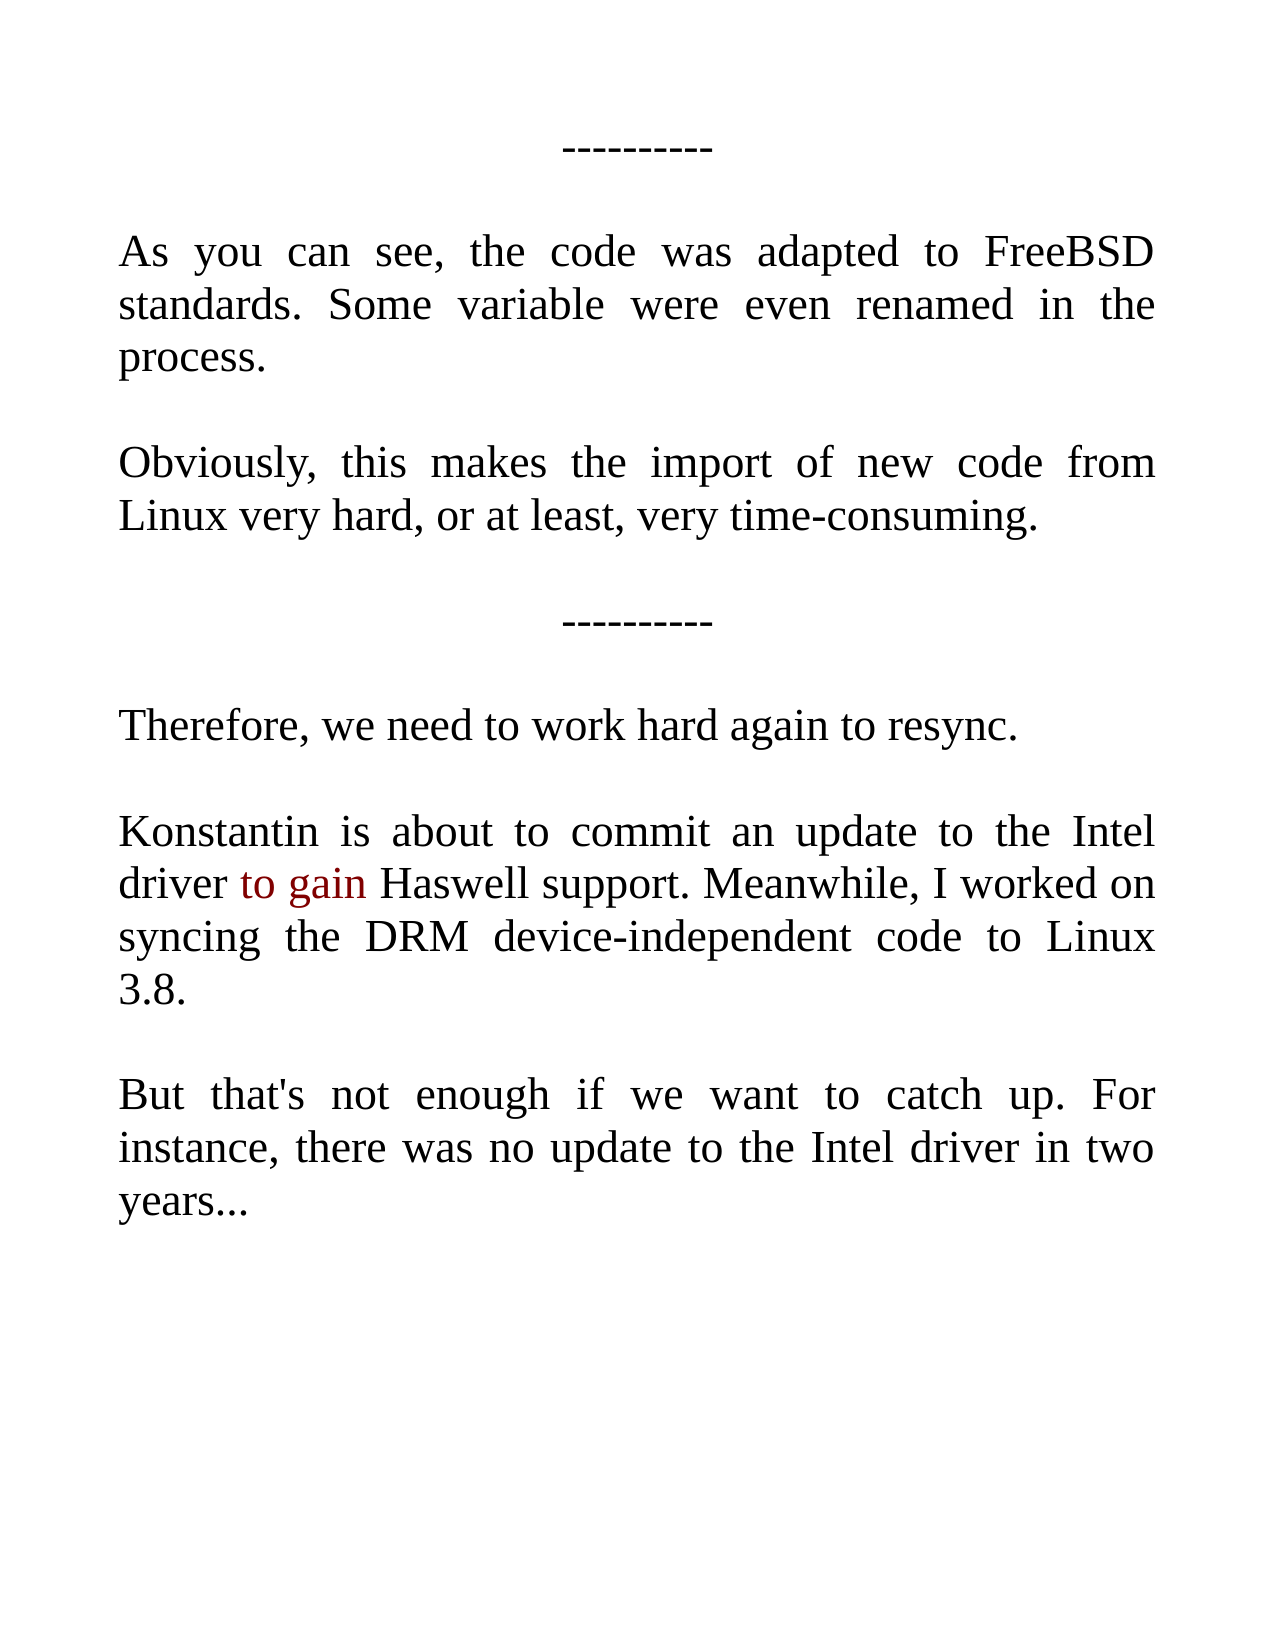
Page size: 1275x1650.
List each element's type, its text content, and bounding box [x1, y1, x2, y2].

text As you can see, the code was adapted to FreeBSD standards. Some variable were even renamed in the process. [118, 223, 1157, 382]
text Konstantin is about to commit an update to the Intel driver to gain Haswell support. Meanwhile, I worked on syncing the DRM device-independent code to Linux 3.8. [118, 803, 1157, 1014]
text ---------- [118, 118, 1157, 171]
text Obviously, this makes the import of new code from Linux very hard, or at least, very time-consuming. [118, 434, 1157, 540]
text ---------- [118, 592, 1157, 645]
text Therefore, we need to work hard again to resync. [118, 698, 1157, 751]
text But that's not enough if we want to catch up. For instance, there was no update to the Intel driver in two years... [118, 1067, 1157, 1225]
